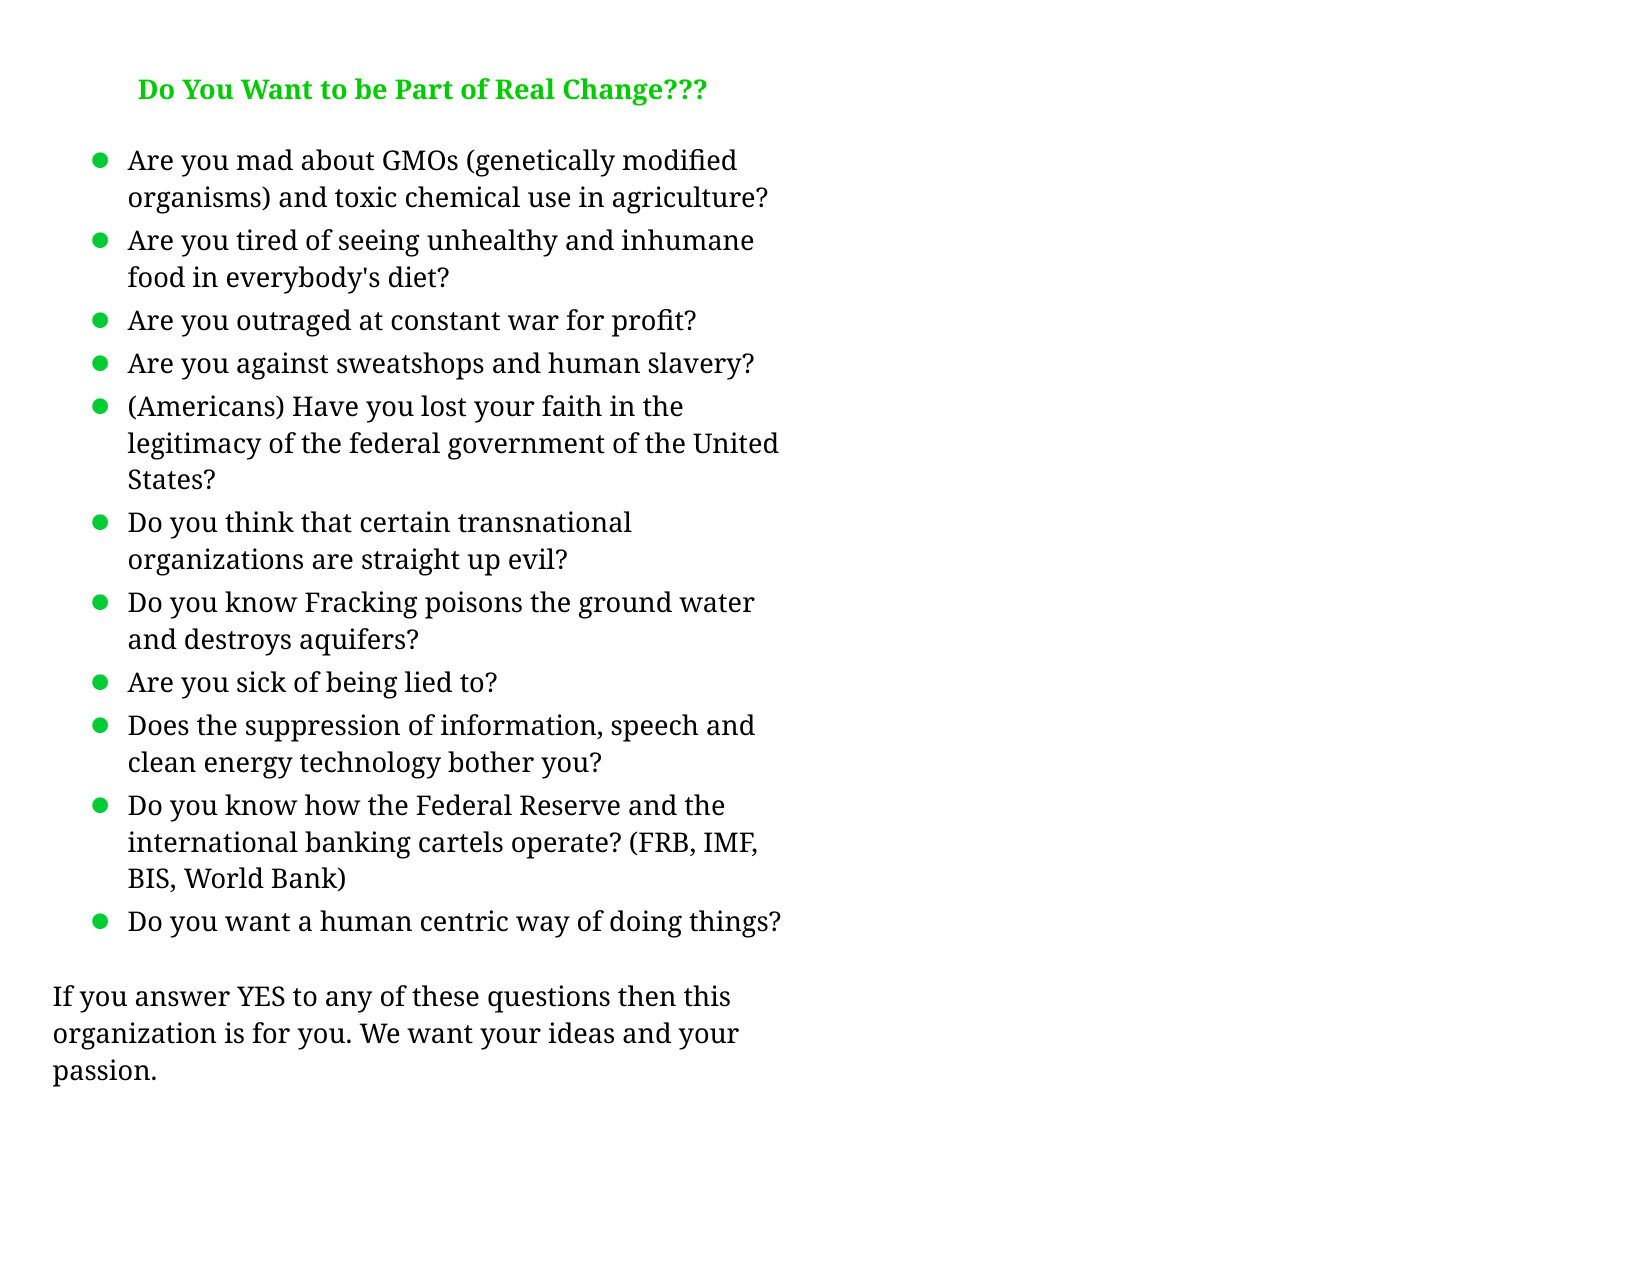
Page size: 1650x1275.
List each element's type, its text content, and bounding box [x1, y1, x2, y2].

list Do you want a human centric way of doing things? [90, 903, 793, 940]
list Are you mad about GMOs (genetically modified organisms) and toxic chemical use in agriculture? [90, 142, 793, 216]
list Are you tired of seeing unhealthy and inhumane food in everybody's diet? [90, 222, 793, 295]
list Are you against sweatshops and human slavery? [90, 344, 793, 381]
list Are you outraged at constant war for profit? [90, 301, 793, 338]
text Do You Want to be Part of Real Change??? [52, 71, 793, 107]
list Do you know how the Federal Reserve and the international banking cartels operate? (FRB, IMF, BIS, World Bank) [90, 786, 793, 897]
list Are you sick of being lied to? [90, 663, 793, 700]
list (Americans) Have you lost your faith in the legitimacy of the federal government of the United States? [90, 387, 793, 498]
list Does the suppression of information, speech and clean energy technology bother you? [90, 706, 793, 780]
list Do you think that certain transnational organizations are straight up evil? [90, 504, 793, 578]
text If you answer YES to any of these questions then this organization is for you. We want your ideas and your passion. [52, 977, 793, 1088]
list Do you know Fracking poisons the ground water and destroys aquifers? [90, 584, 793, 657]
